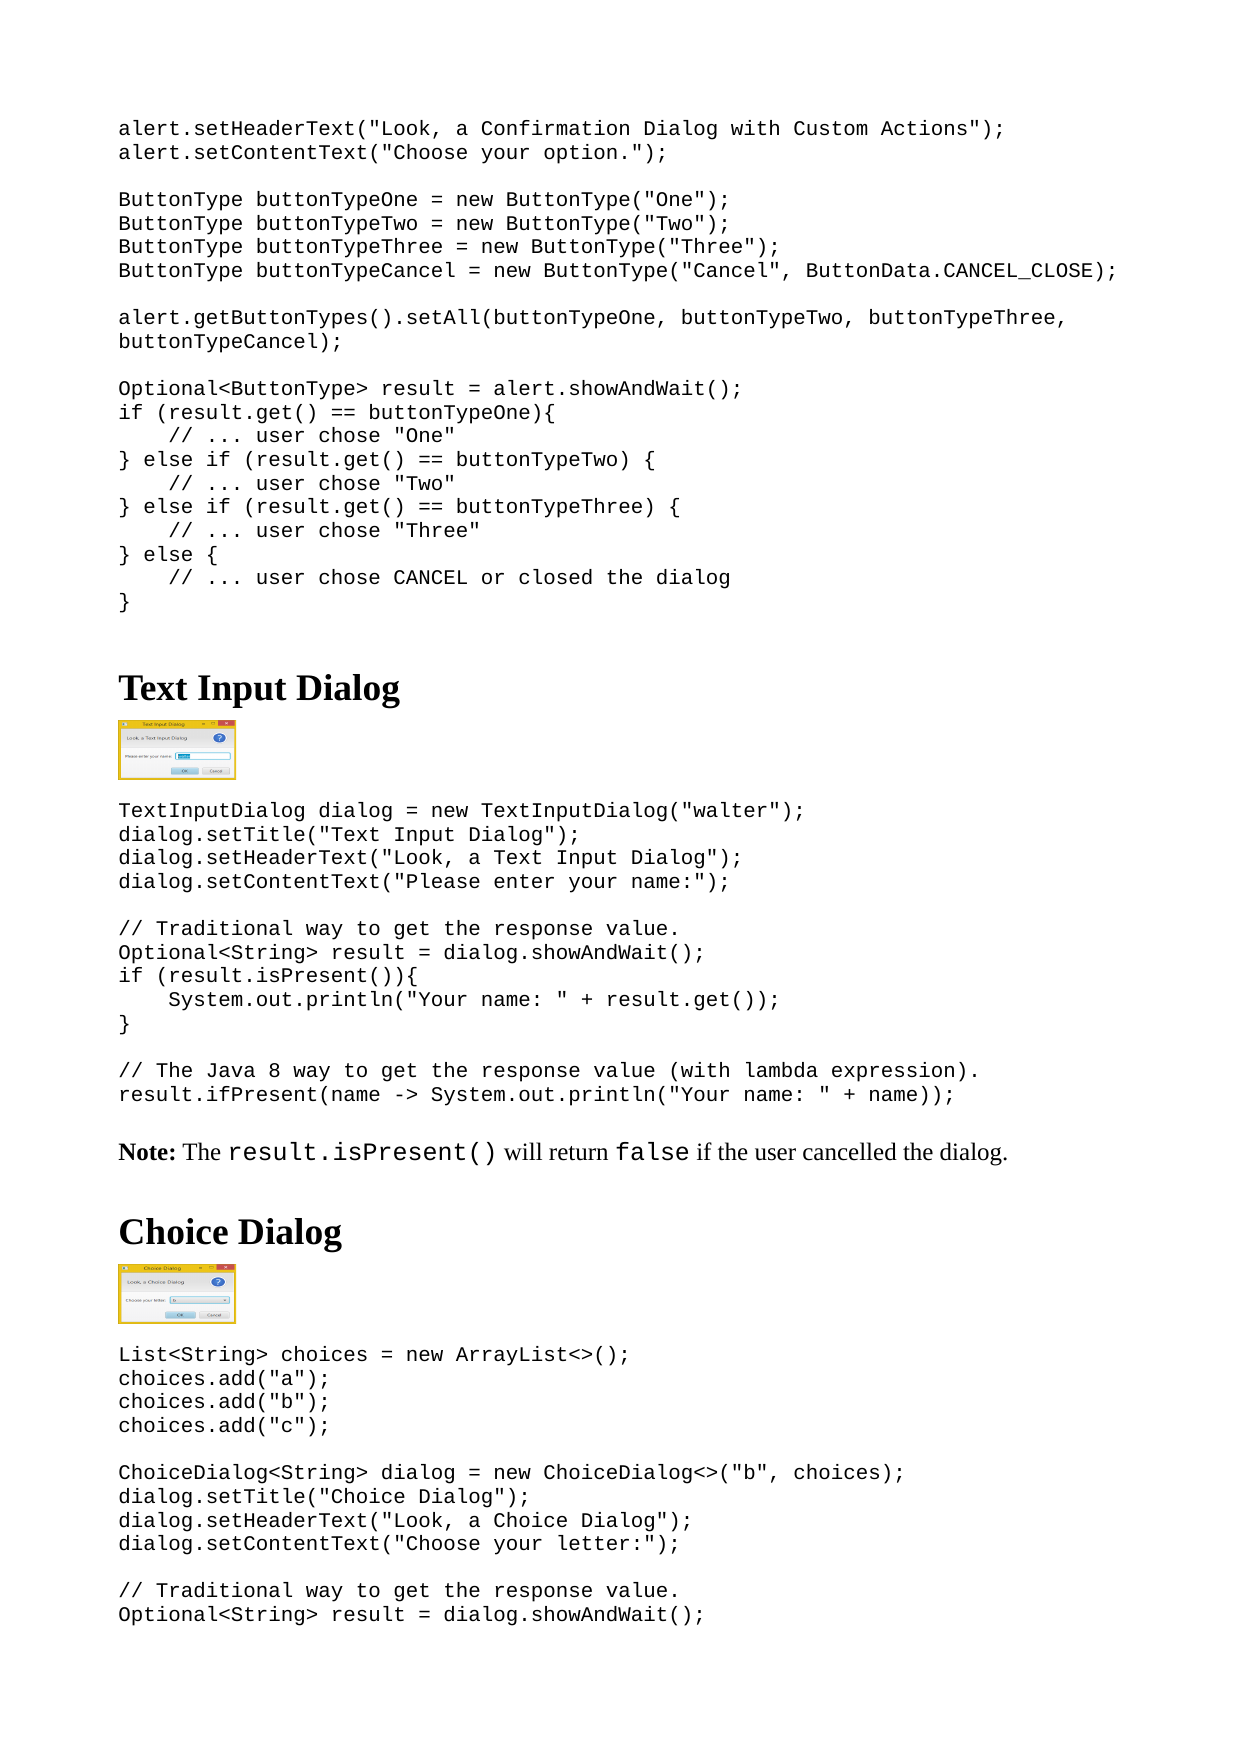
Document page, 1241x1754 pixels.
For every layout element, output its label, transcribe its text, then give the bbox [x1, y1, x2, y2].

text } [118, 591, 1122, 615]
text dialog.setHeaderText("Look, a Text Input Dialog"); [118, 847, 1122, 871]
text Optional<ButtonType> result = alert.showAndWait(); [118, 378, 1122, 402]
text } else if (result.get() == buttonTypeThree) { [118, 496, 1122, 520]
text List<String> choices = new ArrayList<>(); [118, 1344, 1122, 1368]
text alert.getButtonTypes().setAll(buttonTypeOne, buttonTypeTwo, buttonTypeThree, buttonTypeCancel); [118, 307, 1122, 354]
text ButtonType buttonTypeThree = new ButtonType("Three"); [118, 236, 1122, 260]
text Optional<String> result = dialog.showAndWait(); [118, 1604, 1122, 1628]
text alert.setContentText("Choose your option."); [118, 142, 1122, 165]
subtitle Text Input Dialog [118, 665, 1122, 708]
text // ... user chose "Two" [118, 473, 1122, 496]
text dialog.setContentText("Choose your letter:"); [118, 1533, 1122, 1557]
text } else { [118, 544, 1122, 567]
text ChoiceDialog<String> dialog = new ChoiceDialog<>("b", choices); [118, 1462, 1122, 1486]
picture [118, 720, 237, 780]
text Note: The result.isPresent() will return false if the user cancelled the dialog. [118, 1137, 1122, 1168]
text dialog.setContentText("Please enter your name:"); [118, 871, 1122, 894]
text // Traditional way to get the response value. [118, 918, 1122, 942]
picture [118, 1264, 237, 1324]
text // ... user chose CANCEL or closed the dialog [118, 567, 1122, 591]
text choices.add("b"); [118, 1391, 1122, 1415]
text dialog.setHeaderText("Look, a Choice Dialog"); [118, 1509, 1122, 1533]
subtitle Choice Dialog [118, 1209, 1122, 1252]
text dialog.setTitle("Choice Dialog"); [118, 1486, 1122, 1509]
text ButtonType buttonTypeTwo = new ButtonType("Two"); [118, 213, 1122, 236]
text } [118, 1013, 1122, 1036]
text dialog.setTitle("Text Input Dialog"); [118, 823, 1122, 847]
text ButtonType buttonTypeOne = new ButtonType("One"); [118, 189, 1122, 213]
text result.ifPresent(name -> System.out.println("Your name: " + name)); [118, 1084, 1122, 1107]
text if (result.isPresent()){ [118, 965, 1122, 989]
text alert.setHeaderText("Look, a Confirmation Dialog with Custom Actions"); [118, 118, 1122, 142]
text if (result.get() == buttonTypeOne){ [118, 402, 1122, 426]
text // ... user chose "One" [118, 426, 1122, 449]
text // Traditional way to get the response value. [118, 1581, 1122, 1604]
text choices.add("c"); [118, 1415, 1122, 1439]
text // The Java 8 way to get the response value (with lambda expression). [118, 1060, 1122, 1084]
text // ... user chose "Three" [118, 520, 1122, 544]
text choices.add("a"); [118, 1368, 1122, 1391]
text TextInputDialog dialog = new TextInputDialog("walter"); [118, 800, 1122, 823]
text System.out.println("Your name: " + result.get()); [118, 989, 1122, 1013]
text ButtonType buttonTypeCancel = new ButtonType("Cancel", ButtonData.CANCEL_CLOSE); [118, 260, 1122, 284]
text Optional<String> result = dialog.showAndWait(); [118, 942, 1122, 965]
text } else if (result.get() == buttonTypeTwo) { [118, 449, 1122, 473]
